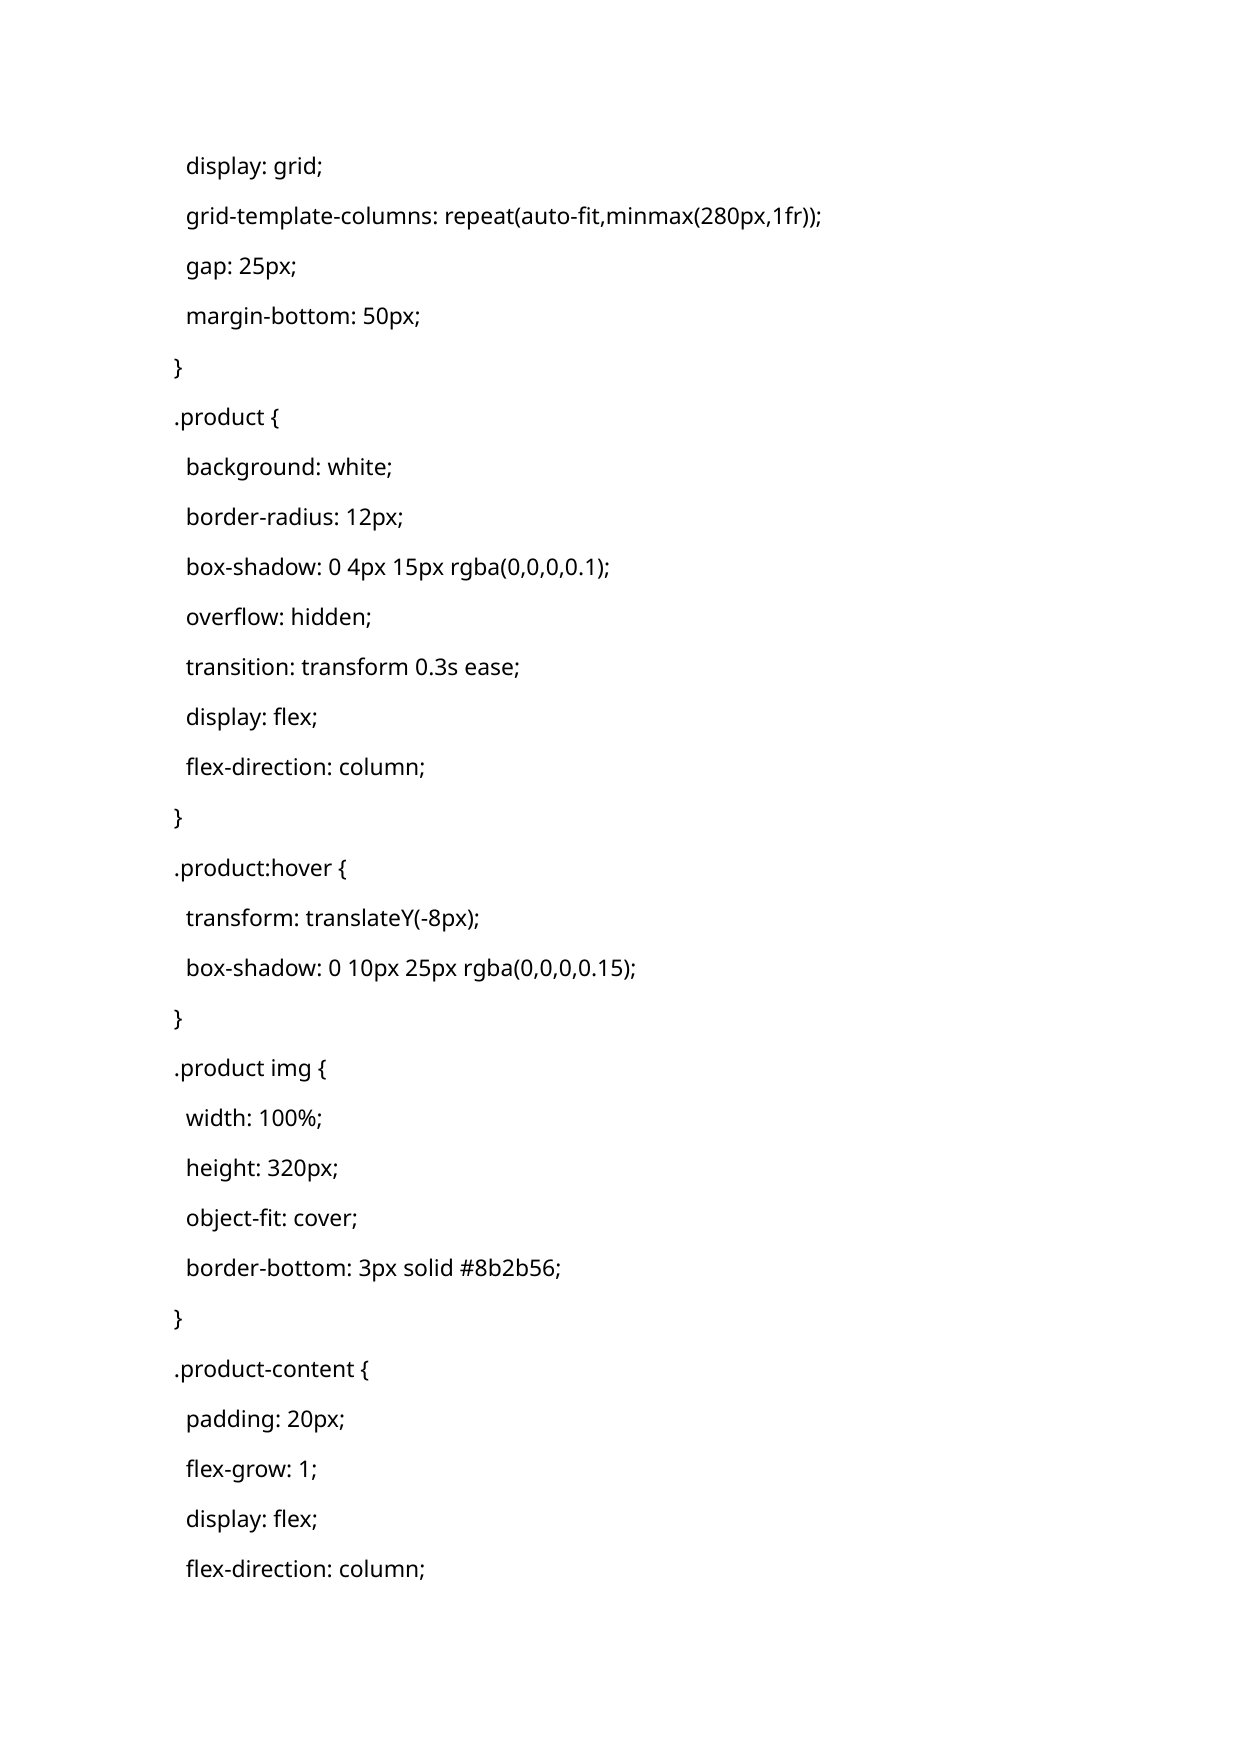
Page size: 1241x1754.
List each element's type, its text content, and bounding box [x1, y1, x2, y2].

text flex-direction: column; [150, 1553, 1090, 1584]
text } [150, 801, 1090, 833]
text flex-direction: column; [150, 751, 1090, 782]
text display: flex; [150, 701, 1090, 732]
text .product img { [150, 1052, 1090, 1083]
text width: 100%; [150, 1102, 1090, 1133]
text flex-grow: 1; [150, 1453, 1090, 1484]
text grid-template-columns: repeat(auto-fit,minmax(280px,1fr)); [150, 200, 1090, 231]
text margin-bottom: 50px; [150, 300, 1090, 332]
text padding: 20px; [150, 1403, 1090, 1434]
text } [150, 1302, 1090, 1334]
text box-shadow: 0 10px 25px rgba(0,0,0,0.15); [150, 952, 1090, 983]
text transition: transform 0.3s ease; [150, 651, 1090, 682]
text border-radius: 12px; [150, 501, 1090, 532]
text gap: 25px; [150, 250, 1090, 281]
text } [150, 1002, 1090, 1033]
text overflow: hidden; [150, 601, 1090, 632]
text background: white; [150, 451, 1090, 482]
text .product { [150, 401, 1090, 432]
text .product-content { [150, 1352, 1090, 1384]
text object-fit: cover; [150, 1202, 1090, 1233]
text display: flex; [150, 1503, 1090, 1534]
text height: 320px; [150, 1152, 1090, 1183]
text .product:hover { [150, 851, 1090, 883]
text transform: translateY(-8px); [150, 902, 1090, 933]
text box-shadow: 0 4px 15px rgba(0,0,0,0.1); [150, 551, 1090, 582]
text display: grid; [150, 150, 1090, 181]
text } [150, 350, 1090, 382]
text border-bottom: 3px solid #8b2b56; [150, 1252, 1090, 1283]
